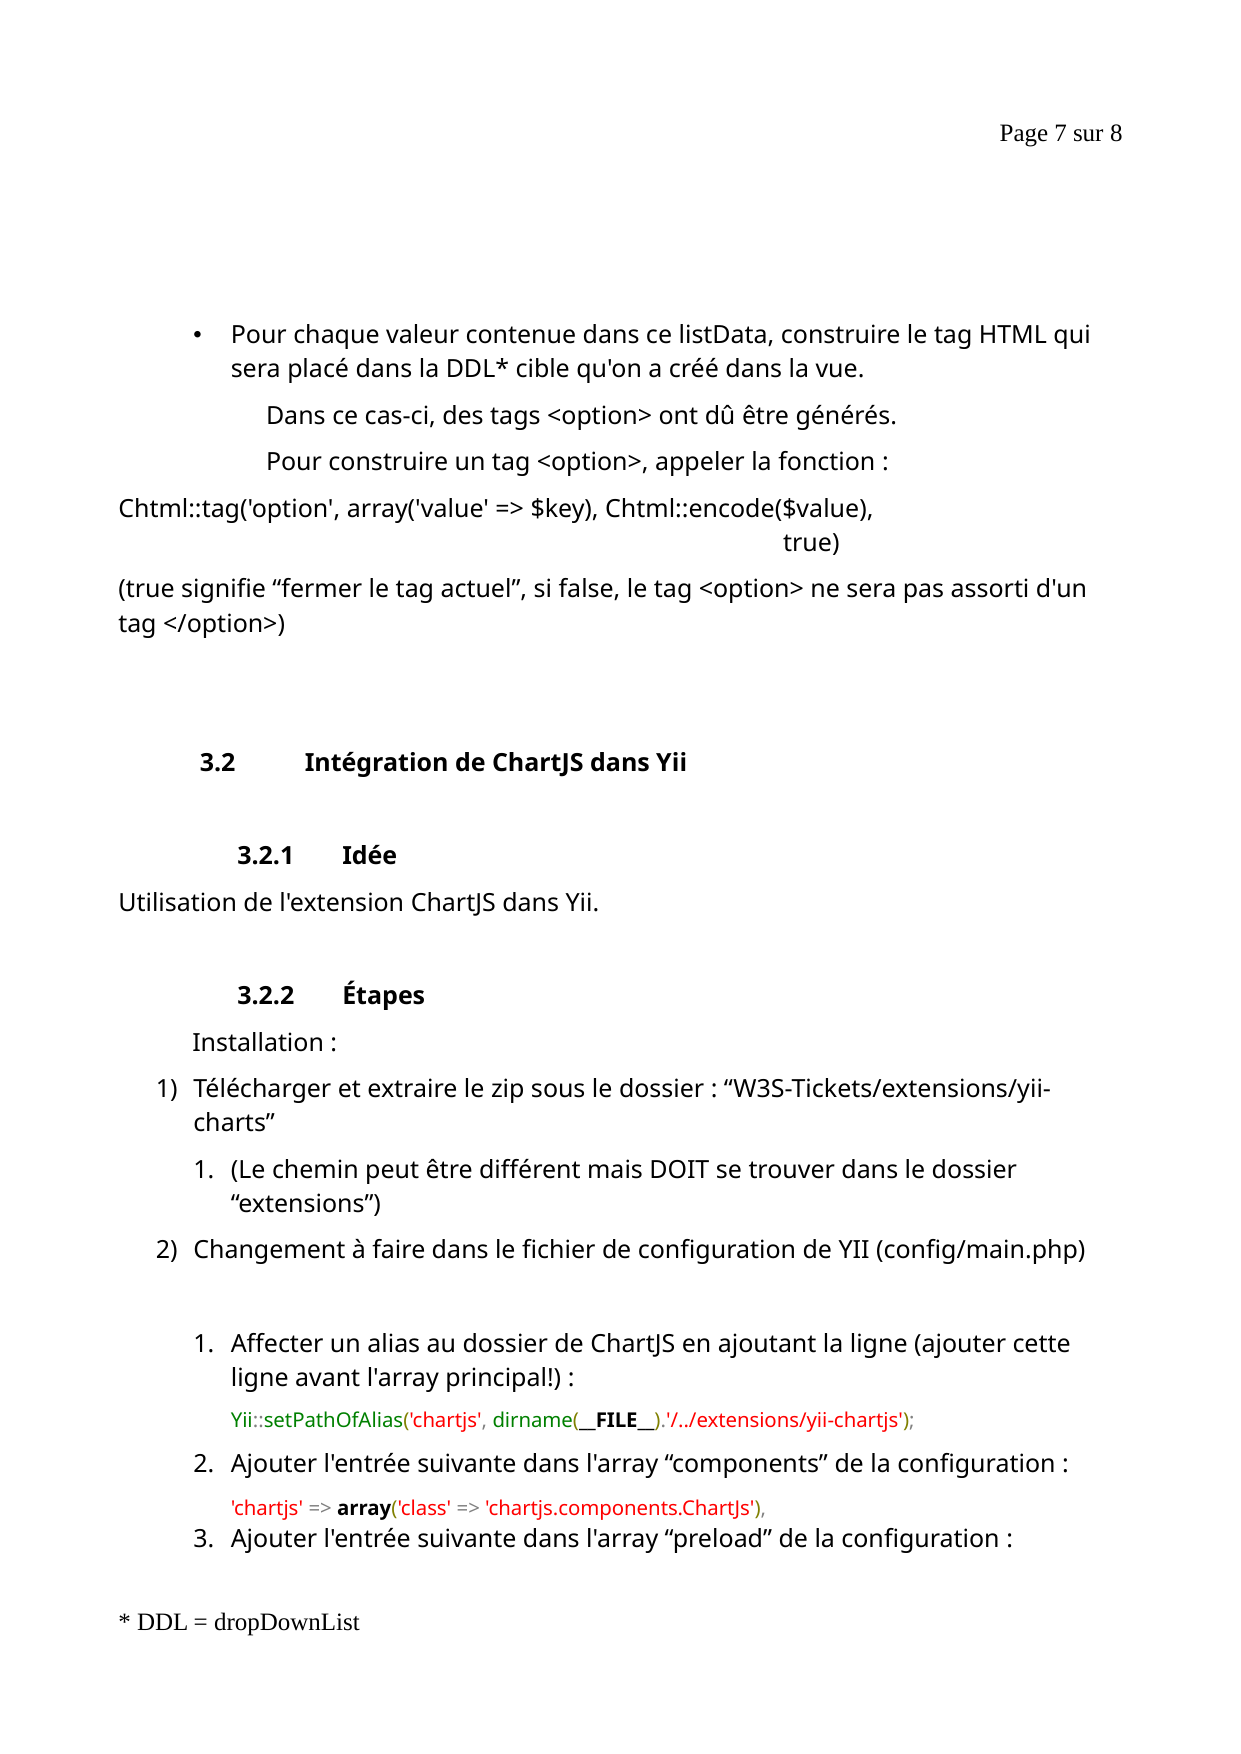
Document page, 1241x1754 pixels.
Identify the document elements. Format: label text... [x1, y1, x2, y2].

subtitle (true signifie “fermer le tag actuel”, si false, le tag <option> ne sera pas assorti d'un tag </option>) [118, 571, 1122, 639]
list 'chartjs' => array('class' => 'chartjs.components.ChartJs'), [193, 1493, 1122, 1521]
subtitle Télécharger et extraire le zip sous le dossier : “W3S-Tickets/extensions/yii-charts” [156, 1071, 1122, 1139]
subtitle Changement à faire dans le fichier de configuration de YII (config/main.php) [156, 1232, 1122, 1266]
subtitle Ajouter l'entrée suivante dans l'array “components” de la configuration : [193, 1446, 1122, 1480]
subtitle Étapes [231, 978, 1122, 1012]
subtitle Pour construire un tag <option>, appeler la fonction : [118, 444, 1122, 478]
subtitle Installation : [118, 1024, 1122, 1058]
subtitle Yii::setPathOfAlias('chartjs', dirname(__FILE__).'/../extensions/yii-chartjs'); [193, 1406, 1122, 1433]
subtitle Idée [231, 838, 1122, 872]
subtitle Utilisation de l'extension ChartJS dans Yii. [118, 884, 1122, 919]
subtitle Affecter un alias au dossier de ChartJS en ajoutant la ligne (ajouter cette ligne avant l'array principal!) : [193, 1325, 1122, 1393]
subtitle Pour chaque valeur contenue dans ce listData, construire le tag HTML qui sera placé dans la DDL* cible qu'on a créé dans la vue. [193, 317, 1122, 385]
subtitle Chtml::tag('option', array('value' => $key), Chtml::encode($value), true) [118, 491, 1122, 559]
subtitle (Le chemin peut être différent mais DOIT se trouver dans le dossier “extensions”) [193, 1151, 1122, 1219]
subtitle Intégration de ChartJS dans Yii [193, 745, 1122, 779]
subtitle Dans ce cas-ci, des tags <option> ont dû être générés. [118, 397, 1122, 431]
subtitle Ajouter l'entrée suivante dans l'array “preload” de la configuration : [193, 1521, 1122, 1555]
